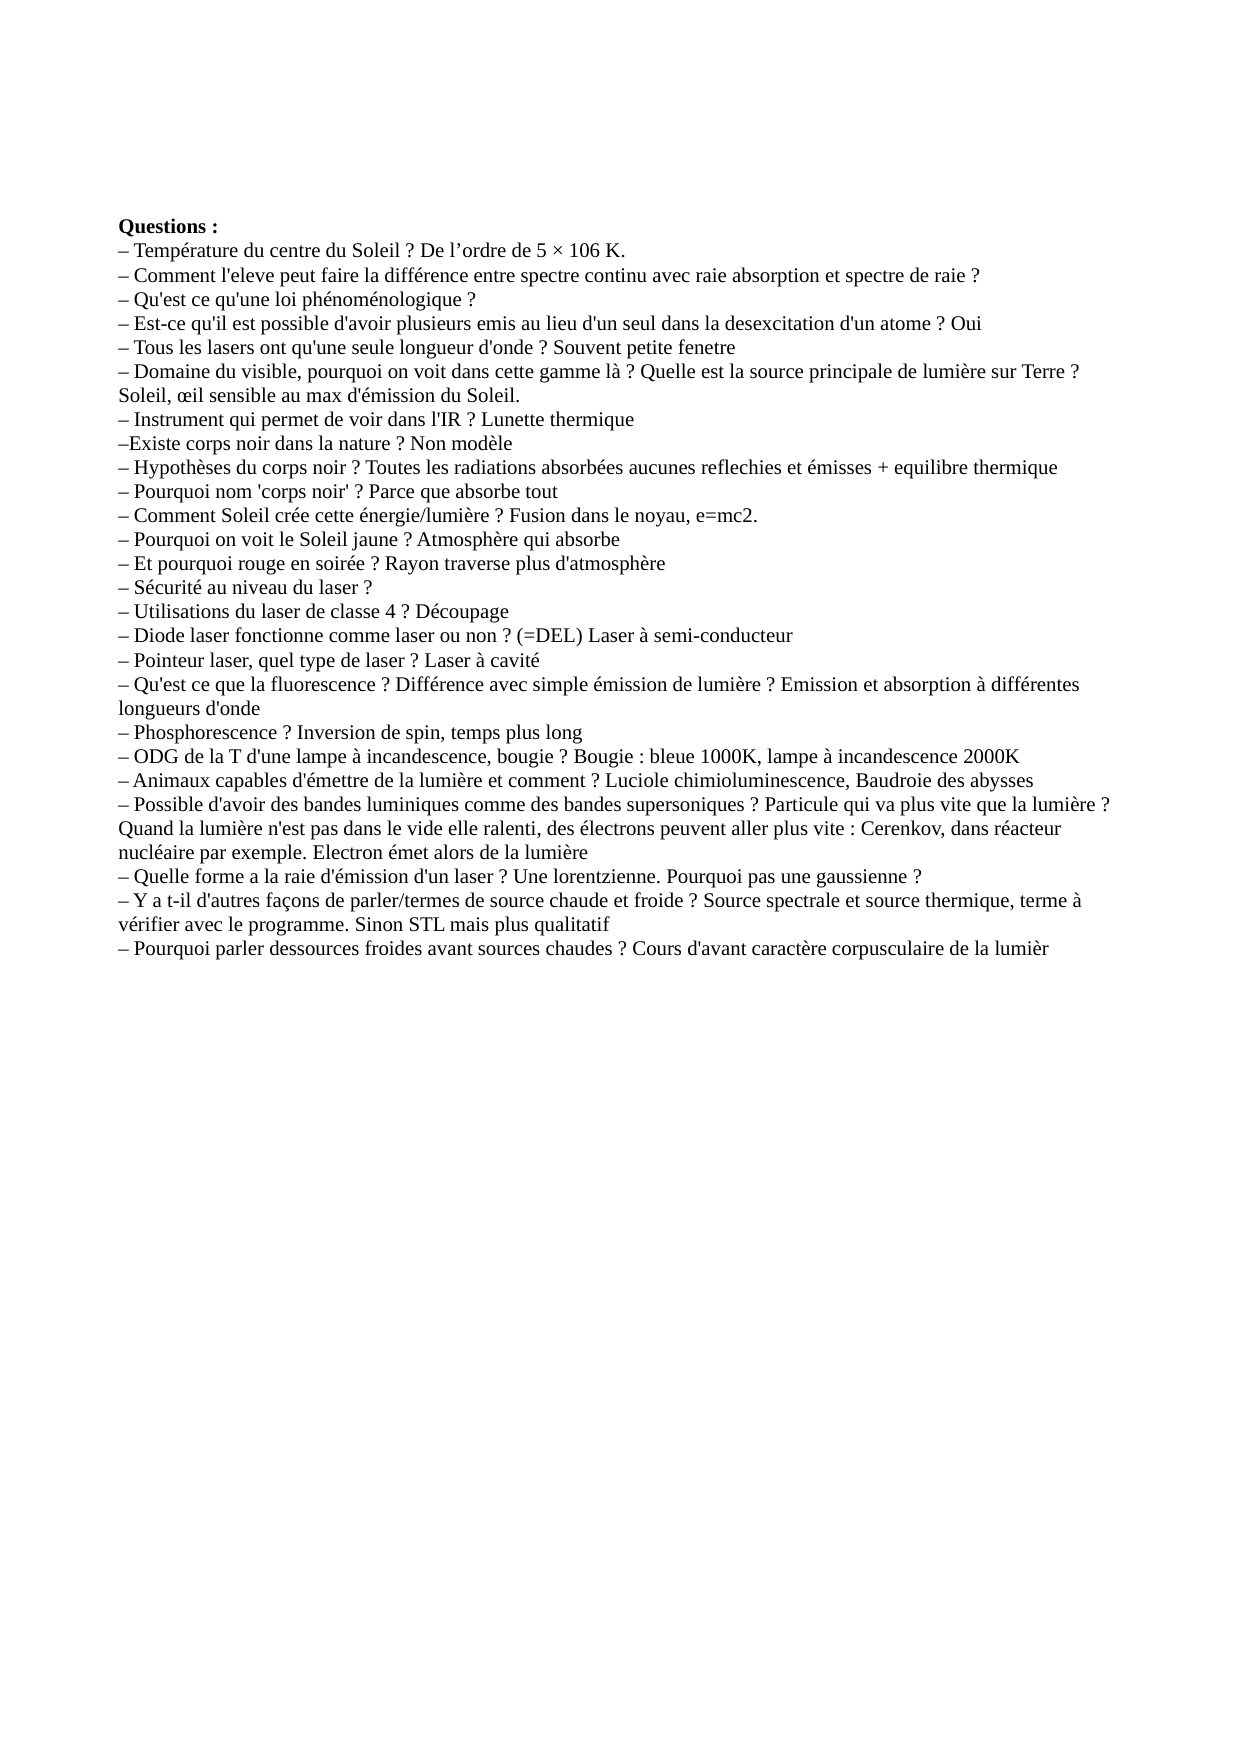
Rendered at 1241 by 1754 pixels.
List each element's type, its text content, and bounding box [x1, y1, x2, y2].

text – Comment Soleil crée cette énergie/lumière ? Fusion dans le noyau, e=mc2. [118, 503, 1122, 527]
text – Phosphorescence ? Inversion de spin, temps plus long [118, 720, 1122, 744]
text –Existe corps noir dans la nature ? Non modèle [118, 431, 1122, 455]
text – Quelle forme a la raie d'émission d'un laser ? Une lorentzienne. Pourquoi pas une gaussienne ? [118, 864, 1122, 888]
text – Possible d'avoir des bandes luminiques comme des bandes supersoniques ? Particule qui va plus vite que la lumière ? Quand la lumière n'est pas dans le vide elle ralenti, des électrons peuvent aller plus vite : Cerenkov, dans réacteur nucléaire par exemple. Electron émet alors de la lumière [118, 792, 1122, 864]
text – Pourquoi parler dessources froides avant sources chaudes ? Cours d'avant caractère corpusculaire de la lumièr [118, 936, 1122, 960]
text – Tous les lasers ont qu'une seule longueur d'onde ? Souvent petite fenetre [118, 335, 1122, 359]
text – Pourquoi nom 'corps noir' ? Parce que absorbe tout [118, 479, 1122, 503]
text – Température du centre du Soleil ? De l’ordre de 5 × 106 K. [118, 238, 1122, 262]
text – Sécurité au niveau du laser ? [118, 575, 1122, 599]
text – Domaine du visible, pourquoi on voit dans cette gamme là ? Quelle est la source principale de lumière sur Terre ? Soleil, œil sensible au max d'émission du Soleil. [118, 359, 1122, 407]
text – ODG de la T d'une lampe à incandescence, bougie ? Bougie : bleue 1000K, lampe à incandescence 2000K [118, 744, 1122, 768]
text – Pourquoi on voit le Soleil jaune ? Atmosphère qui absorbe [118, 527, 1122, 551]
text – Est-ce qu'il est possible d'avoir plusieurs emis au lieu d'un seul dans la desexcitation d'un atome ? Oui [118, 311, 1122, 335]
text – Et pourquoi rouge en soirée ? Rayon traverse plus d'atmosphère [118, 551, 1122, 575]
text – Hypothèses du corps noir ? Toutes les radiations absorbées aucunes reflechies et émisses + equilibre thermique [118, 455, 1122, 479]
text – Qu'est ce que la fluorescence ? Différence avec simple émission de lumière ? Emission et absorption à différentes longueurs d'onde [118, 672, 1122, 720]
text – Qu'est ce qu'une loi phénoménologique ? [118, 287, 1122, 311]
text – Y a t-il d'autres façons de parler/termes de source chaude et froide ? Source spectrale et source thermique, terme à vérifier avec le programme. Sinon STL mais plus qualitatif [118, 888, 1122, 936]
text – Animaux capables d'émettre de la lumière et comment ? Luciole chimioluminescence, Baudroie des abysses [118, 768, 1122, 792]
text – Instrument qui permet de voir dans l'IR ? Lunette thermique [118, 407, 1122, 431]
text – Pointeur laser, quel type de laser ? Laser à cavité [118, 647, 1122, 672]
text Questions : [118, 214, 1122, 238]
text – Utilisations du laser de classe 4 ? Découpage [118, 599, 1122, 623]
text – Diode laser fonctionne comme laser ou non ? (=DEL) Laser à semi-conducteur [118, 623, 1122, 647]
text – Comment l'eleve peut faire la différence entre spectre continu avec raie absorption et spectre de raie ? [118, 262, 1122, 287]
